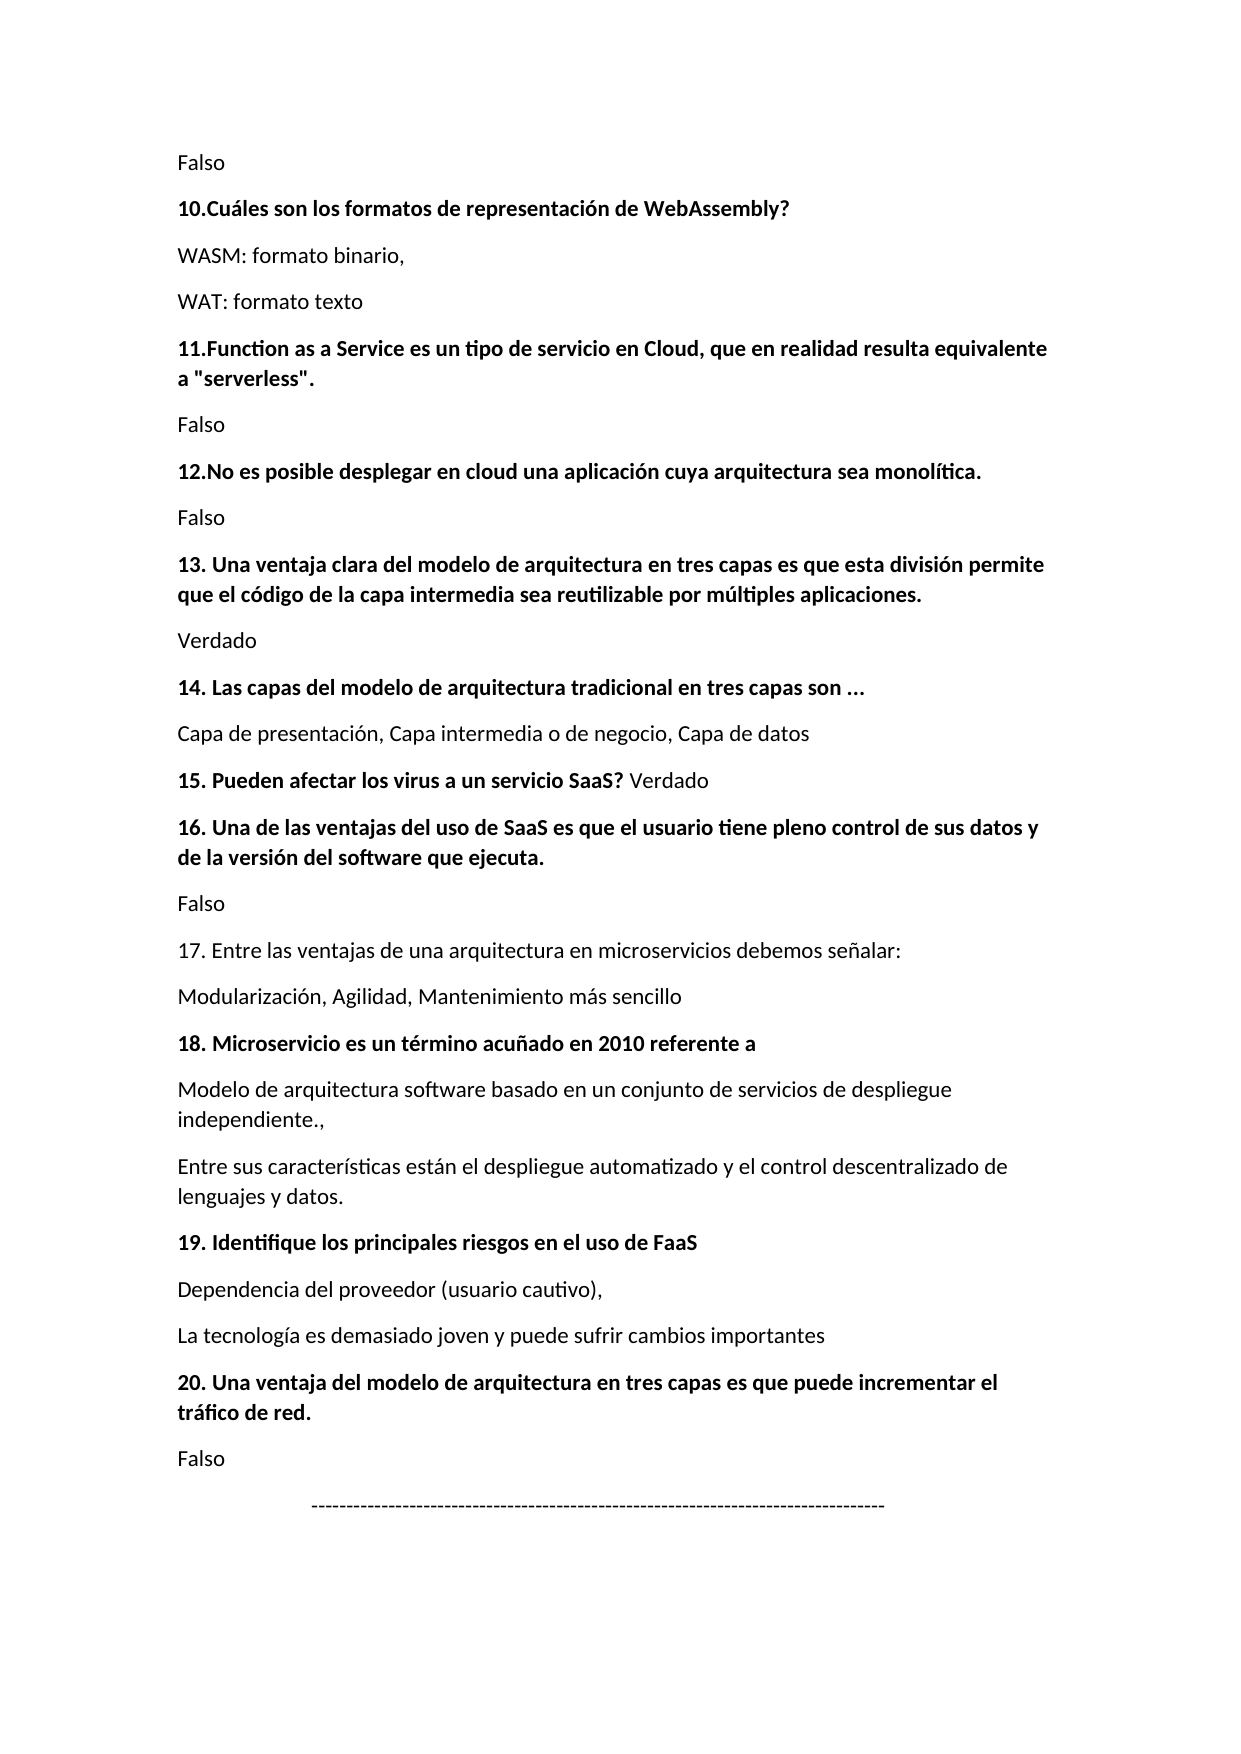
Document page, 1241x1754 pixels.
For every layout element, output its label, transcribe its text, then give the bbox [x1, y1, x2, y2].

text Entre sus características están el despliegue automatizado y el control descentralizado de lenguajes y datos. [177, 1152, 1063, 1210]
text 19. Identifique los principales riesgos en el uso de FaaS [177, 1228, 1063, 1256]
text Falso [177, 410, 1063, 438]
text La tecnología es demasiado joven y puede sufrir cambios importantes [177, 1321, 1063, 1349]
text 20. Una ventaja del modelo de arquitectura en tres capas es que puede incrementar el tráfico de red. [177, 1368, 1063, 1426]
text WAT: formato texto [177, 287, 1063, 315]
text 18. Microservicio es un término acuñado en 2010 referente a [177, 1029, 1063, 1057]
text Falso [177, 889, 1063, 917]
text Dependencia del proveedor (usuario cautivo), [177, 1275, 1063, 1303]
text 15. Pueden afectar los virus a un servicio SaaS? Verdado [177, 766, 1063, 794]
text 11.Function as a Service es un tipo de servicio en Cloud, que en realidad resulta equivalente a "serverless". [177, 334, 1063, 392]
text Modularización, Agilidad, Mantenimiento más sencillo [177, 982, 1063, 1010]
text Modelo de arquitectura software basado en un conjunto de servicios de despliegue independiente., [177, 1075, 1063, 1133]
text WASM: formato binario, [177, 241, 1063, 269]
text Falso [177, 1444, 1063, 1472]
text Falso [177, 503, 1063, 531]
text 10.Cuáles son los formatos de representación de WebAssembly? [177, 194, 1063, 222]
text 12.No es posible desplegar en cloud una aplicación cuya arquitectura sea monolítica. [177, 457, 1063, 485]
text 14. Las capas del modelo de arquitectura tradicional en tres capas son ... [177, 673, 1063, 701]
text 16. Una de las ventajas del uso de SaaS es que el usuario tiene pleno control de sus datos y de la versión del software que ejecuta. [177, 813, 1063, 871]
text Verdado [177, 626, 1063, 654]
text 17. Entre las ventajas de una arquitectura en microservicios debemos señalar: [177, 936, 1063, 964]
text Capa de presentación, Capa intermedia o de negocio, Capa de datos [177, 719, 1063, 748]
text Falso [177, 148, 1063, 176]
text 13. Una ventaja clara del modelo de arquitectura en tres capas es que esta división permite que el código de la capa intermedia sea reutilizable por múltiples aplicaciones. [177, 550, 1063, 608]
text ---------------------------------------------------------------------------------- [177, 1491, 1063, 1519]
